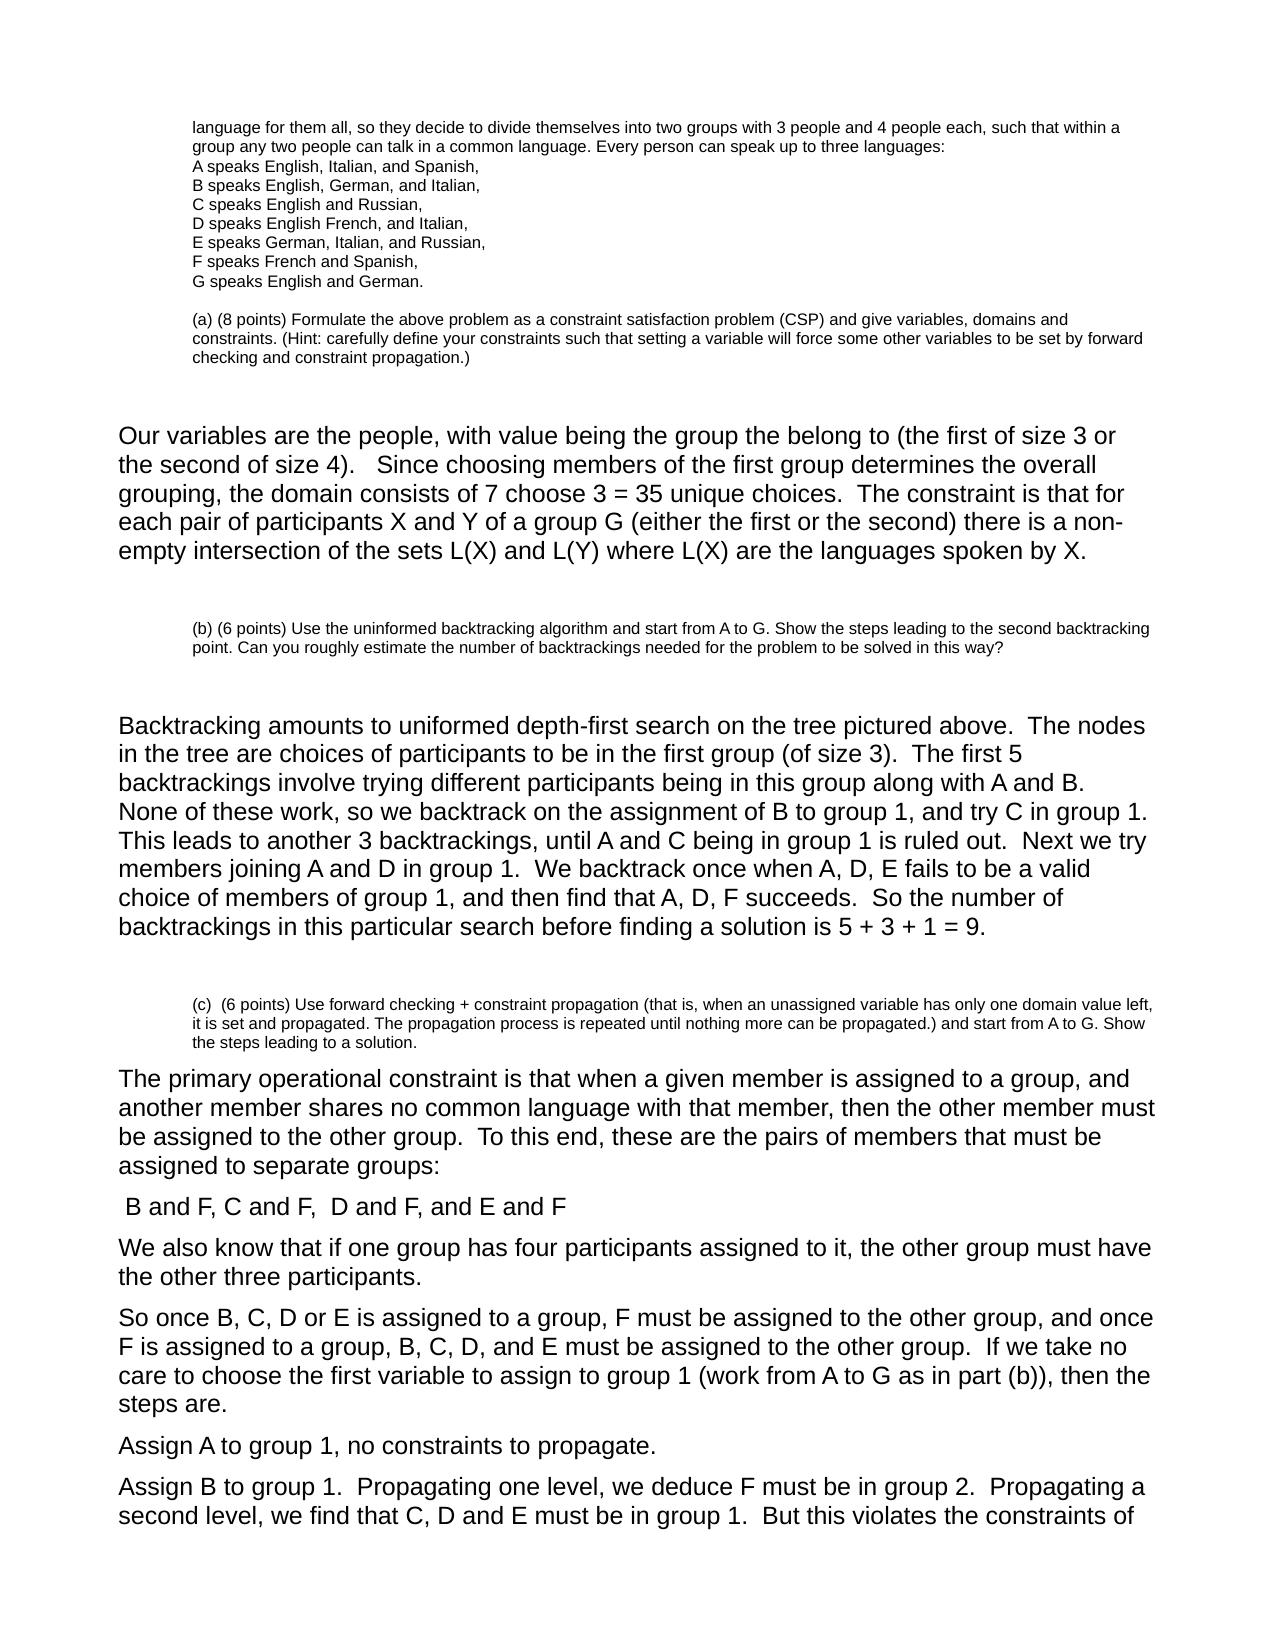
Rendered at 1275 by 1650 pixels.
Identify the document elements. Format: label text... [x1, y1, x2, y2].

text We also know that if one group has four participants assigned to it, the other group must have the other three participants. [118, 1233, 1157, 1291]
text (b) (6 points) Use the uninformed backtracking algorithm and start from A to G. Show the steps leading to the second backtracking point. Can you roughly estimate the number of backtrackings needed for the problem to be solved in this way? [192, 618, 1157, 657]
text Our variables are the people, with value being the group the belong to (the first of size 3 or the second of size 4). Since choosing members of the first group determines the overall grouping, the domain consists of 7 choose 3 = 35 unique choices. The constraint is that for each pair of participants X and Y of a group G (either the first or the second) there is a non-empty intersection of the sets L(X) and L(Y) where L(X) are the languages spoken by X. [118, 421, 1157, 565]
text Assign B to group 1. Propagating one level, we deduce F must be in group 2. Propagating a second level, we find that C, D and E must be in group 1. But this violates the constraints of [118, 1472, 1157, 1529]
text Backtracking amounts to uniformed depth-first search on the tree pictured above. The nodes in the tree are choices of participants to be in the first group (of size 3). The first 5 backtrackings involve trying different participants being in this group along with A and B. None of these work, so we backtrack on the assignment of B to group 1, and try C in group 1. This leads to another 3 backtrackings, until A and C being in group 1 is ruled out. Next we try members joining A and D in group 1. We backtrack once when A, D, E fails to be a valid choice of members of group 1, and then find that A, D, F succeeds. So the number of backtrackings in this particular search before finding a solution is 5 + 3 + 1 = 9. [118, 711, 1157, 941]
text language for them all, so they decide to divide themselves into two groups with 3 people and 4 people each, such that within a group any two people can talk in a common language. Every person can speak up to three languages: A speaks English, Italian, and Spanish, B speaks English, German, and Italian, C speaks English and Russian, D speaks English French, and Italian, E speaks German, Italian, and Russian, F speaks French and Spanish, G speaks English and German. (a) (8 points) Formulate the above problem as a constraint satisfaction problem (CSP) and give variables, domains and constraints. (Hint: carefully define your constraints such that setting a variable will force some other variables to be set by forward checking and constraint propagation.) [192, 118, 1157, 367]
text So once B, C, D or E is assigned to a group, F must be assigned to the other group, and once F is assigned to a group, B, C, D, and E must be assigned to the other group. If we take no care to choose the first variable to assign to group 1 (work from A to G as in part (b)), then the steps are. [118, 1303, 1157, 1418]
text Assign A to group 1, no constraints to propagate. [118, 1431, 1157, 1459]
text (c) (6 points) Use forward checking + constraint propagation (that is, when an unassigned variable has only one domain value left, it is set and propagated. The propagation process is repeated until nothing more can be propagated.) and start from A to G. Show the steps leading to a solution. [192, 994, 1157, 1052]
text B and F, C and F, D and F, and E and F [118, 1192, 1157, 1221]
text The primary operational constraint is that when a given member is assigned to a group, and another member shares no common language with that member, then the other member must be assigned to the other group. To this end, these are the pairs of members that must be assigned to separate groups: [118, 1064, 1157, 1179]
